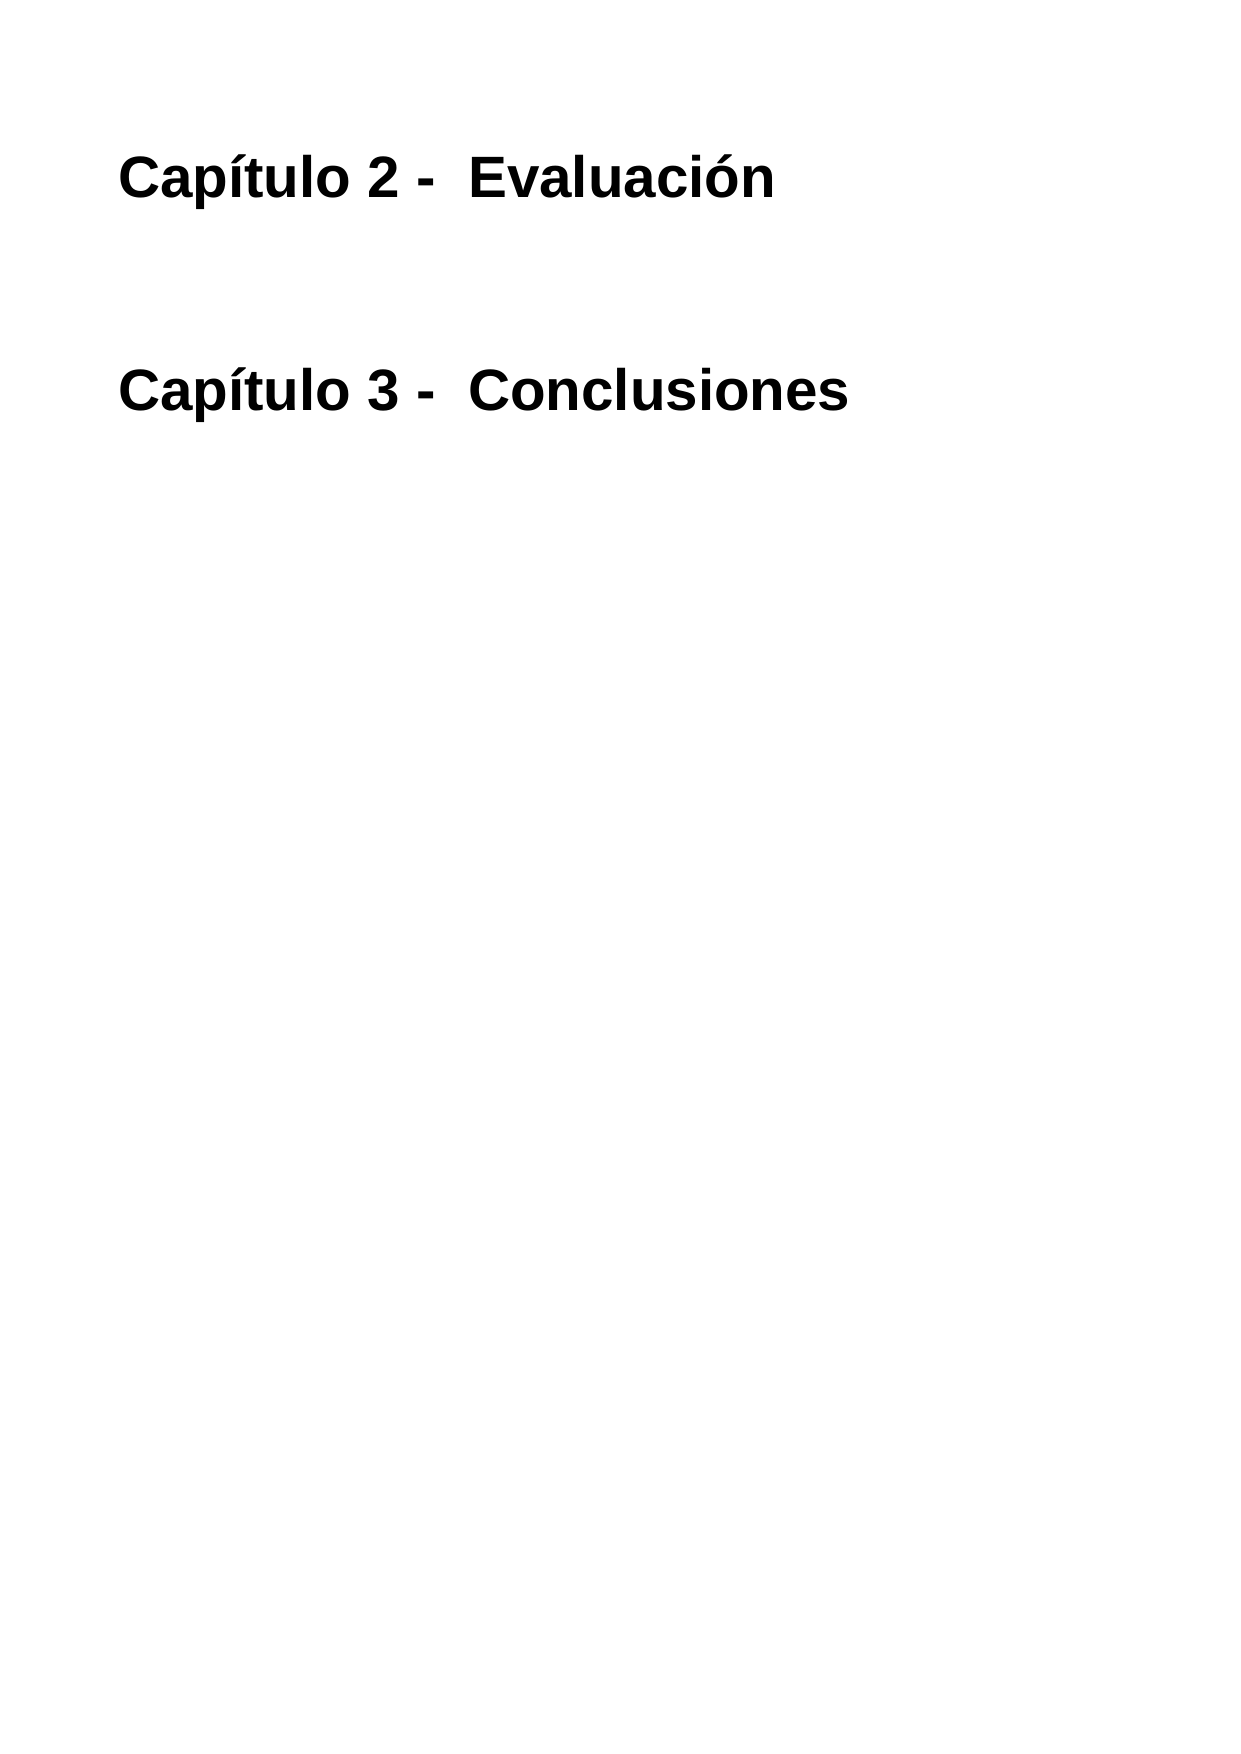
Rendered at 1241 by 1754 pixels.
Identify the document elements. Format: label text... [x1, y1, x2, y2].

subtitle Evaluación [118, 143, 1122, 210]
subtitle Conclusiones [118, 355, 1122, 422]
